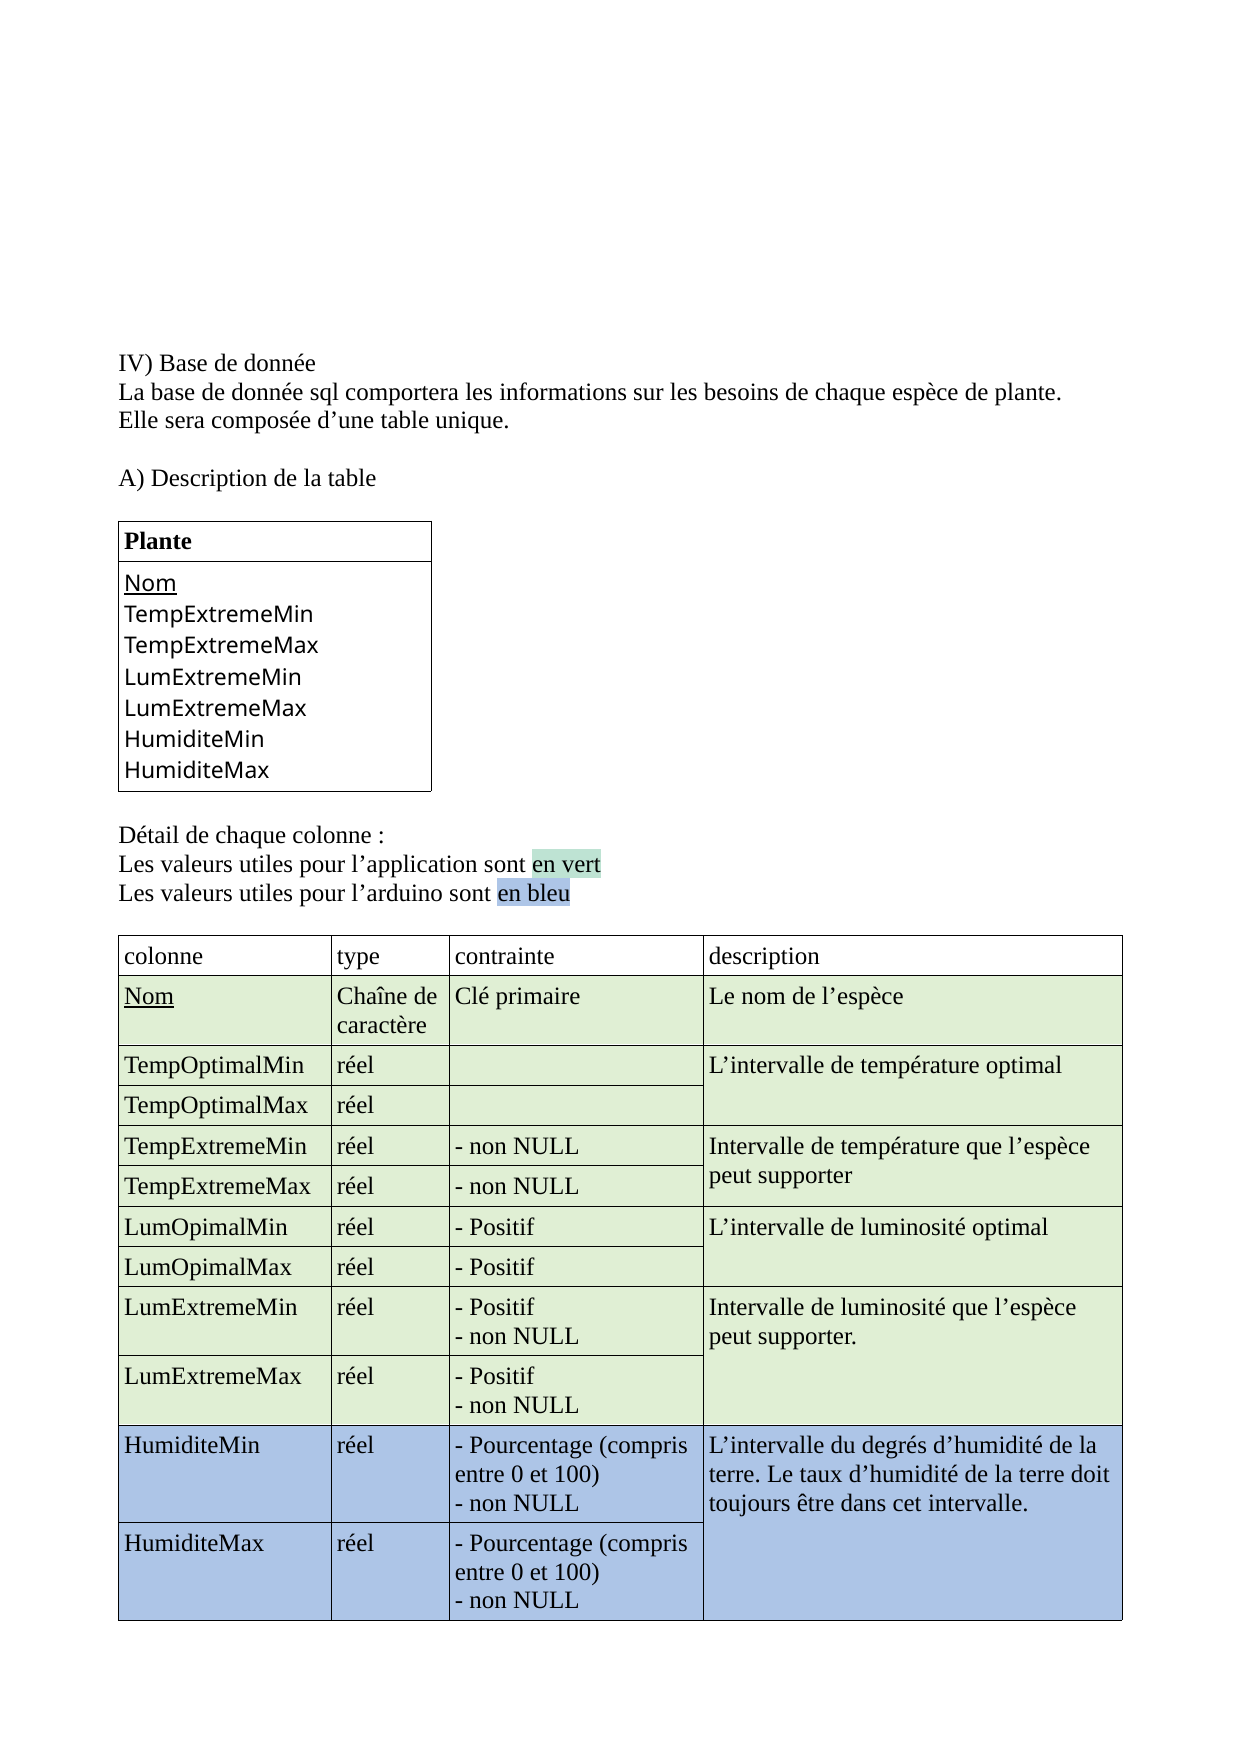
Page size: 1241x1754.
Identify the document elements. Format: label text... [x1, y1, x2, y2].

table_cell - Pourcentage (compris entre 0 et 100) - non NULL [450, 1426, 703, 1522]
table_header type [332, 936, 449, 975]
table_header contrainte [450, 936, 703, 975]
text Les valeurs utiles pour l’application sont en vert [118, 849, 1122, 878]
table_cell Chaîne de caractère [332, 976, 449, 1044]
table_cell réel [332, 1426, 449, 1522]
table_cell TempOptimalMin [119, 1046, 331, 1085]
table_cell réel [332, 1247, 449, 1286]
table_cell [450, 1046, 703, 1085]
table_header colonne [119, 936, 331, 975]
table_cell réel [332, 1356, 449, 1424]
text Détail de chaque colonne : [118, 820, 1122, 849]
table_cell L’intervalle du degrés d’humidité de la terre. Le taux d’humidité de la terre doit toujours être dans cet intervalle. [704, 1426, 1122, 1620]
text A) Description de la table [118, 463, 1122, 492]
table_cell TempExtremeMin [119, 1126, 331, 1165]
table_cell réel [332, 1287, 449, 1355]
table_cell LumExtremeMax [119, 1356, 331, 1424]
table_cell - Positif - non NULL [450, 1356, 703, 1424]
table_cell LumExtremeMin [119, 1287, 331, 1355]
table_cell Nom TempExtremeMin TempExtremeMax LumExtremeMin LumExtremeMax HumiditeMin HumiditeMax [119, 562, 431, 791]
table_cell réel [332, 1207, 449, 1246]
table_cell réel [332, 1523, 449, 1620]
table_cell - Pourcentage (compris entre 0 et 100) - non NULL [450, 1523, 703, 1620]
text La base de donnée sql comportera les informations sur les besoins de chaque espèce de plante. [118, 377, 1122, 406]
table_cell - Positif [450, 1207, 703, 1246]
text Elle sera composée d’une table unique. [118, 406, 1122, 434]
table_cell LumOpimalMin [119, 1207, 331, 1246]
table_cell Le nom de l’espèce [704, 976, 1122, 1044]
table_cell HumiditeMax [119, 1523, 331, 1620]
text IV) Base de donnée [118, 348, 1122, 377]
table_cell Intervalle de température que l’espèce peut supporter [704, 1126, 1122, 1206]
table_cell L’intervalle de température optimal [704, 1046, 1122, 1125]
table_cell - non NULL [450, 1166, 703, 1206]
table_cell réel [332, 1046, 449, 1085]
table_cell réel [332, 1166, 449, 1206]
table_cell - Positif - non NULL [450, 1287, 703, 1355]
table_cell HumiditeMin [119, 1426, 331, 1522]
table_cell - Positif [450, 1247, 703, 1286]
table_cell Nom [119, 976, 331, 1044]
table_cell Intervalle de luminosité que l’espèce peut supporter. [704, 1287, 1122, 1424]
table_cell - non NULL [450, 1126, 703, 1165]
table_cell réel [332, 1086, 449, 1125]
table_header description [704, 936, 1122, 975]
table_header Plante [119, 522, 431, 561]
table_cell Clé primaire [450, 976, 703, 1044]
table_cell LumOpimalMax [119, 1247, 331, 1286]
table_cell TempExtremeMax [119, 1166, 331, 1206]
table_cell réel [332, 1126, 449, 1165]
text Les valeurs utiles pour l’arduino sont en bleu [118, 878, 1122, 906]
table_cell L’intervalle de luminosité optimal [704, 1207, 1122, 1286]
table_cell [450, 1086, 703, 1125]
table_cell TempOptimalMax [119, 1086, 331, 1125]
